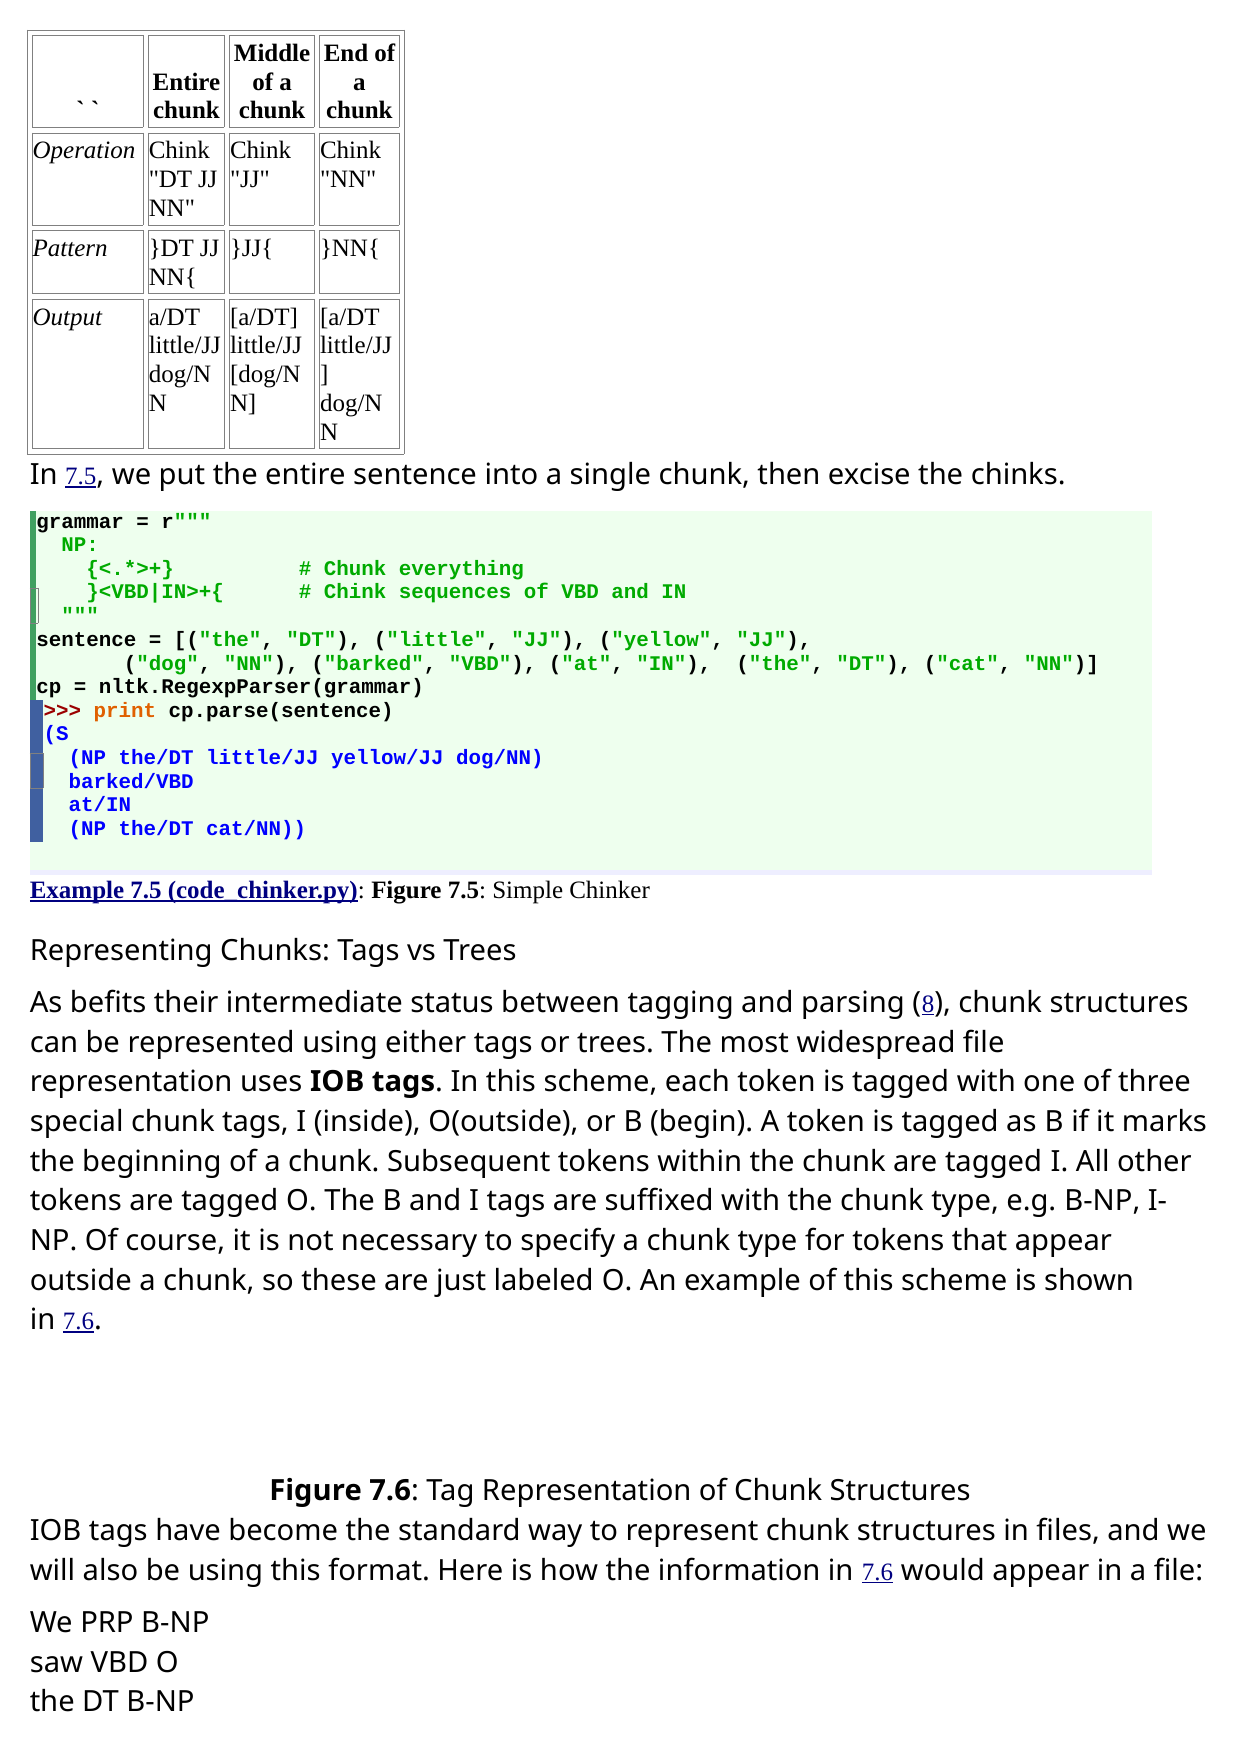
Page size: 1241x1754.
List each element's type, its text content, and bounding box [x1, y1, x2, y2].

table_cell [30, 870, 1152, 875]
text As befits their intermediate status between tagging and parsing (8), chunk structures can be represented using either tags or trees. The most widespread file representation uses IOB tags. In this scheme, each token is tagged with one of three special chunk tags, I (inside), O(outside), or B (begin). A token is tagged as B if it marks the beginning of a chunk. Subsequent tokens within the chunk are tagged I. All other tokens are tagged O. The B and I tags are suffixed with the chunk type, e.g. B-NP, I-NP. Of course, it is not necessary to specify a chunk type for tokens that appear outside a chunk, so these are just labeled O. An example of this scheme is shown in 7.6. [29, 981, 1211, 1338]
table_header [30, 511, 36, 588]
table_cell }NN{ [317, 225, 402, 293]
table_header Entire chunk [146, 31, 227, 127]
subtitle Representing Chunks: Tags vs Trees [29, 929, 1211, 969]
table_cell [a/DT little/JJ] dog/NN [317, 293, 402, 448]
table_header [30, 624, 36, 700]
table_cell a/DT little/JJ dog/NN [146, 293, 227, 448]
table_header ` ` [30, 31, 146, 127]
table_cell Chink "NN" [317, 127, 402, 224]
table_cell Operation [30, 127, 146, 224]
text Figure 7.6: Tag Representation of Chunk Structures [29, 1469, 1211, 1509]
table_header [30, 842, 1152, 870]
text the DT B-NP [29, 1681, 1211, 1720]
table_cell Pattern [30, 225, 146, 293]
table_header [31, 754, 43, 788]
text IOB tags have become the standard way to represent chunk structures in files, and we will also be using this format. Here is how the information in 7.6 would appear in a file: [29, 1509, 1211, 1589]
table_header [30, 789, 43, 842]
table_cell Chink "DT JJ NN" [146, 127, 227, 224]
table_cell Chink "JJ" [227, 127, 317, 224]
table_cell [a/DT] little/JJ [dog/NN] [227, 293, 317, 448]
text We PRP B-NP [29, 1601, 1211, 1641]
table_cell Output [30, 293, 146, 448]
text saw VBD O [29, 1641, 1211, 1681]
table_cell Example 7.5 (code_chinker.py): Figure 7.5: Simple Chinker [30, 875, 1152, 904]
table_header Middle of a chunk [227, 31, 317, 127]
table_header grammar = r""" NP: {<.*>+} # Chunk everything }<VBD|IN>+{ # Chink sequences of VBD and IN """ sentence = [("the", "DT"), ("little", "JJ"), ("yellow", "JJ"), ("dog", "NN"), ("barked", "VBD"), ("at", "IN"), ("the", "DT"), ("cat", "NN")] cp = nltk.RegexpParser(grammar) [36, 511, 1152, 700]
table_header [30, 700, 43, 753]
table_cell }DT JJ NN{ [146, 225, 227, 293]
table_cell }JJ{ [227, 225, 317, 293]
table_header End of a chunk [317, 31, 402, 127]
table_header [31, 589, 36, 623]
text In 7.5, we put the entire sentence into a single chunk, then excise the chinks. [29, 454, 1211, 493]
table_header >>> print cp.parse(sentence) (S (NP the/DT little/JJ yellow/JJ dog/NN) barked/VBD at/IN (NP the/DT cat/NN)) [43, 700, 1152, 842]
